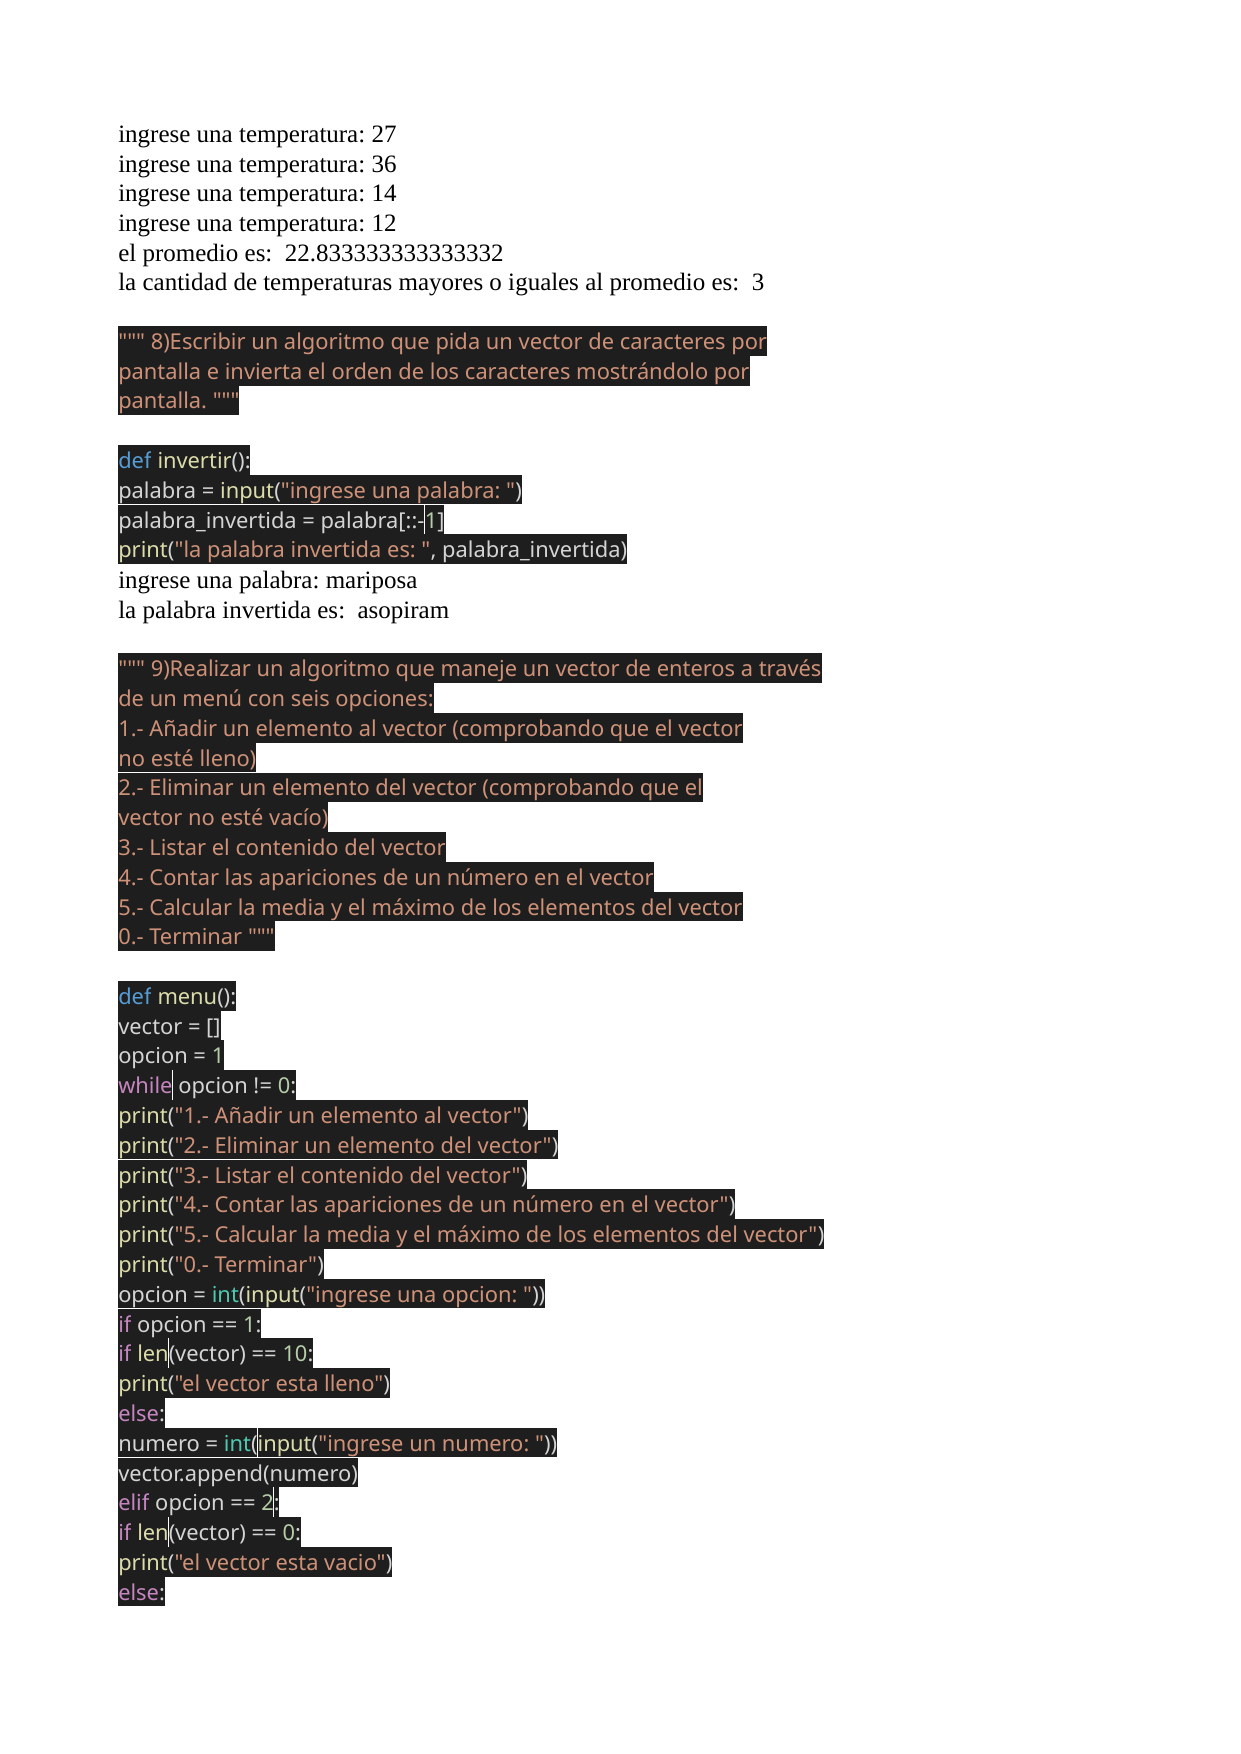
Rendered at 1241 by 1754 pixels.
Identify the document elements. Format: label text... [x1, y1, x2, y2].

text ingrese una temperatura: 27 [118, 118, 1122, 148]
text def menu(): [118, 981, 1122, 1011]
text print("0.- Terminar") [118, 1249, 1122, 1279]
text def invertir(): [118, 445, 1122, 475]
text print("la palabra invertida es: ", palabra_invertida) [118, 534, 1122, 564]
text if len(vector) == 10: [118, 1338, 1122, 1368]
text while opcion != 0: [118, 1070, 1122, 1100]
text ingrese una temperatura: 12 [118, 207, 1122, 237]
text numero = int(input("ingrese un numero: ")) [118, 1428, 1122, 1457]
text print("2.- Eliminar un elemento del vector") [118, 1130, 1122, 1159]
text print("el vector esta vacio") [118, 1547, 1122, 1577]
text 3.- Listar el contenido del vector [118, 832, 1122, 862]
text print("5.- Calcular la media y el máximo de los elementos del vector") [118, 1219, 1122, 1249]
text el promedio es: 22.833333333333332 [118, 237, 1122, 267]
text palabra_invertida = palabra[::-1] [118, 504, 1122, 534]
text 0.- Terminar """ [118, 921, 1122, 951]
text ingrese una temperatura: 36 [118, 148, 1122, 177]
text palabra = input("ingrese una palabra: ") [118, 475, 1122, 504]
text else: [118, 1398, 1122, 1428]
text ingrese una palabra: mariposa [118, 564, 1122, 594]
text la palabra invertida es: asopiram [118, 594, 1122, 623]
text 4.- Contar las apariciones de un número en el vector [118, 862, 1122, 892]
text """ 8)Escribir un algoritmo que pida un vector de caracteres por [118, 326, 1122, 356]
text vector no esté vacío) [118, 802, 1122, 832]
text pantalla e invierta el orden de los caracteres mostrándolo por [118, 356, 1122, 386]
text 5.- Calcular la media y el máximo de los elementos del vector [118, 892, 1122, 921]
text pantalla. """ [118, 386, 1122, 415]
text print("el vector esta lleno") [118, 1368, 1122, 1398]
text no esté lleno) [118, 743, 1122, 772]
text 1.- Añadir un elemento al vector (comprobando que el vector [118, 713, 1122, 743]
text 2.- Eliminar un elemento del vector (comprobando que el [118, 772, 1122, 802]
text opcion = int(input("ingrese una opcion: ")) [118, 1279, 1122, 1308]
text la cantidad de temperaturas mayores o iguales al promedio es: 3 [118, 267, 1122, 296]
text print("1.- Añadir un elemento al vector") [118, 1100, 1122, 1130]
text if opcion == 1: [118, 1308, 1122, 1338]
text print("4.- Contar las apariciones de un número en el vector") [118, 1189, 1122, 1219]
text vector.append(numero) [118, 1457, 1122, 1487]
text ingrese una temperatura: 14 [118, 177, 1122, 207]
text """ 9)Realizar un algoritmo que maneje un vector de enteros a través [118, 653, 1122, 683]
text if len(vector) == 0: [118, 1517, 1122, 1547]
text else: [118, 1577, 1122, 1606]
text vector = [] [118, 1011, 1122, 1040]
text elif opcion == 2: [118, 1487, 1122, 1517]
text print("3.- Listar el contenido del vector") [118, 1159, 1122, 1189]
text de un menú con seis opciones: [118, 683, 1122, 713]
text opcion = 1 [118, 1040, 1122, 1070]
